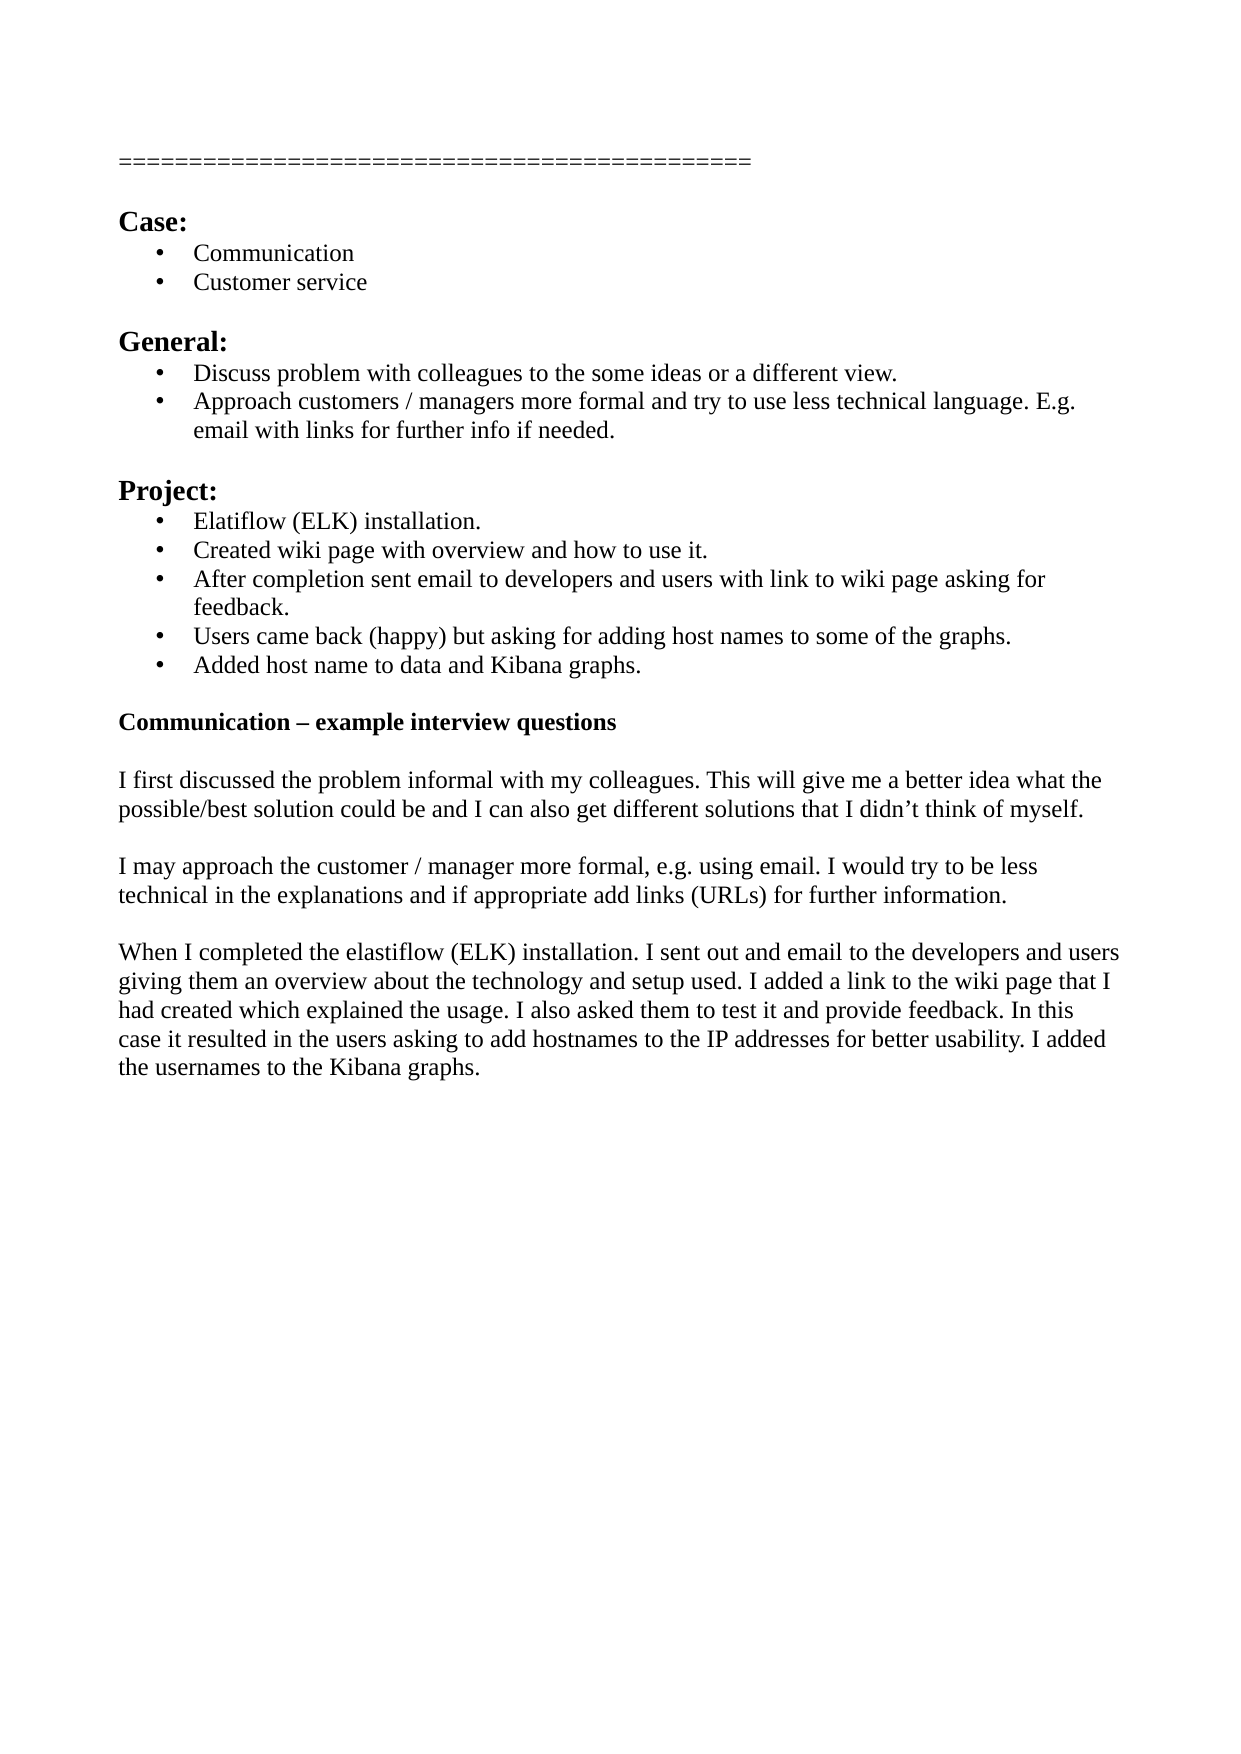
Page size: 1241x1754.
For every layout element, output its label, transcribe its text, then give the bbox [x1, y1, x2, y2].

text Communication – example interview questions [118, 707, 1122, 736]
list Discuss problem with colleagues to the some ideas or a different view. [156, 358, 1122, 386]
list Communication [156, 238, 1122, 267]
list Customer service [156, 267, 1122, 295]
text I may approach the customer / manager more formal, e.g. using email. I would try to be less technical in the explanations and if appropriate add links (URLs) for further information. [118, 851, 1122, 909]
text I first discussed the problem informal with my colleagues. This will give me a better idea what the possible/best solution could be and I can also get different solutions that I didn’t think of myself. [118, 765, 1122, 822]
list Approach customers / managers more formal and try to use less technical language. E.g. email with links for further info if needed. [156, 386, 1122, 444]
text Project: [118, 473, 1122, 506]
list Created wiki page with overview and how to use it. [156, 535, 1122, 564]
text ============================================= [118, 147, 1122, 176]
list Added host name to data and Kibana graphs. [156, 650, 1122, 679]
list After completion sent email to developers and users with link to wiki page asking for feedback. [156, 564, 1122, 621]
text General: [118, 324, 1122, 358]
list Users came back (happy) but asking for adding host names to some of the graphs. [156, 621, 1122, 650]
text Case: [118, 204, 1122, 238]
text When I completed the elastiflow (ELK) installation. I sent out and email to the developers and users giving them an overview about the technology and setup used. I added a link to the wiki page that I had created which explained the usage. I also asked them to test it and provide feedback. In this case it resulted in the users asking to add hostnames to the IP addresses for better usability. I added the usernames to the Kibana graphs. [118, 937, 1122, 1081]
list Elatiflow (ELK) installation. [156, 506, 1122, 535]
